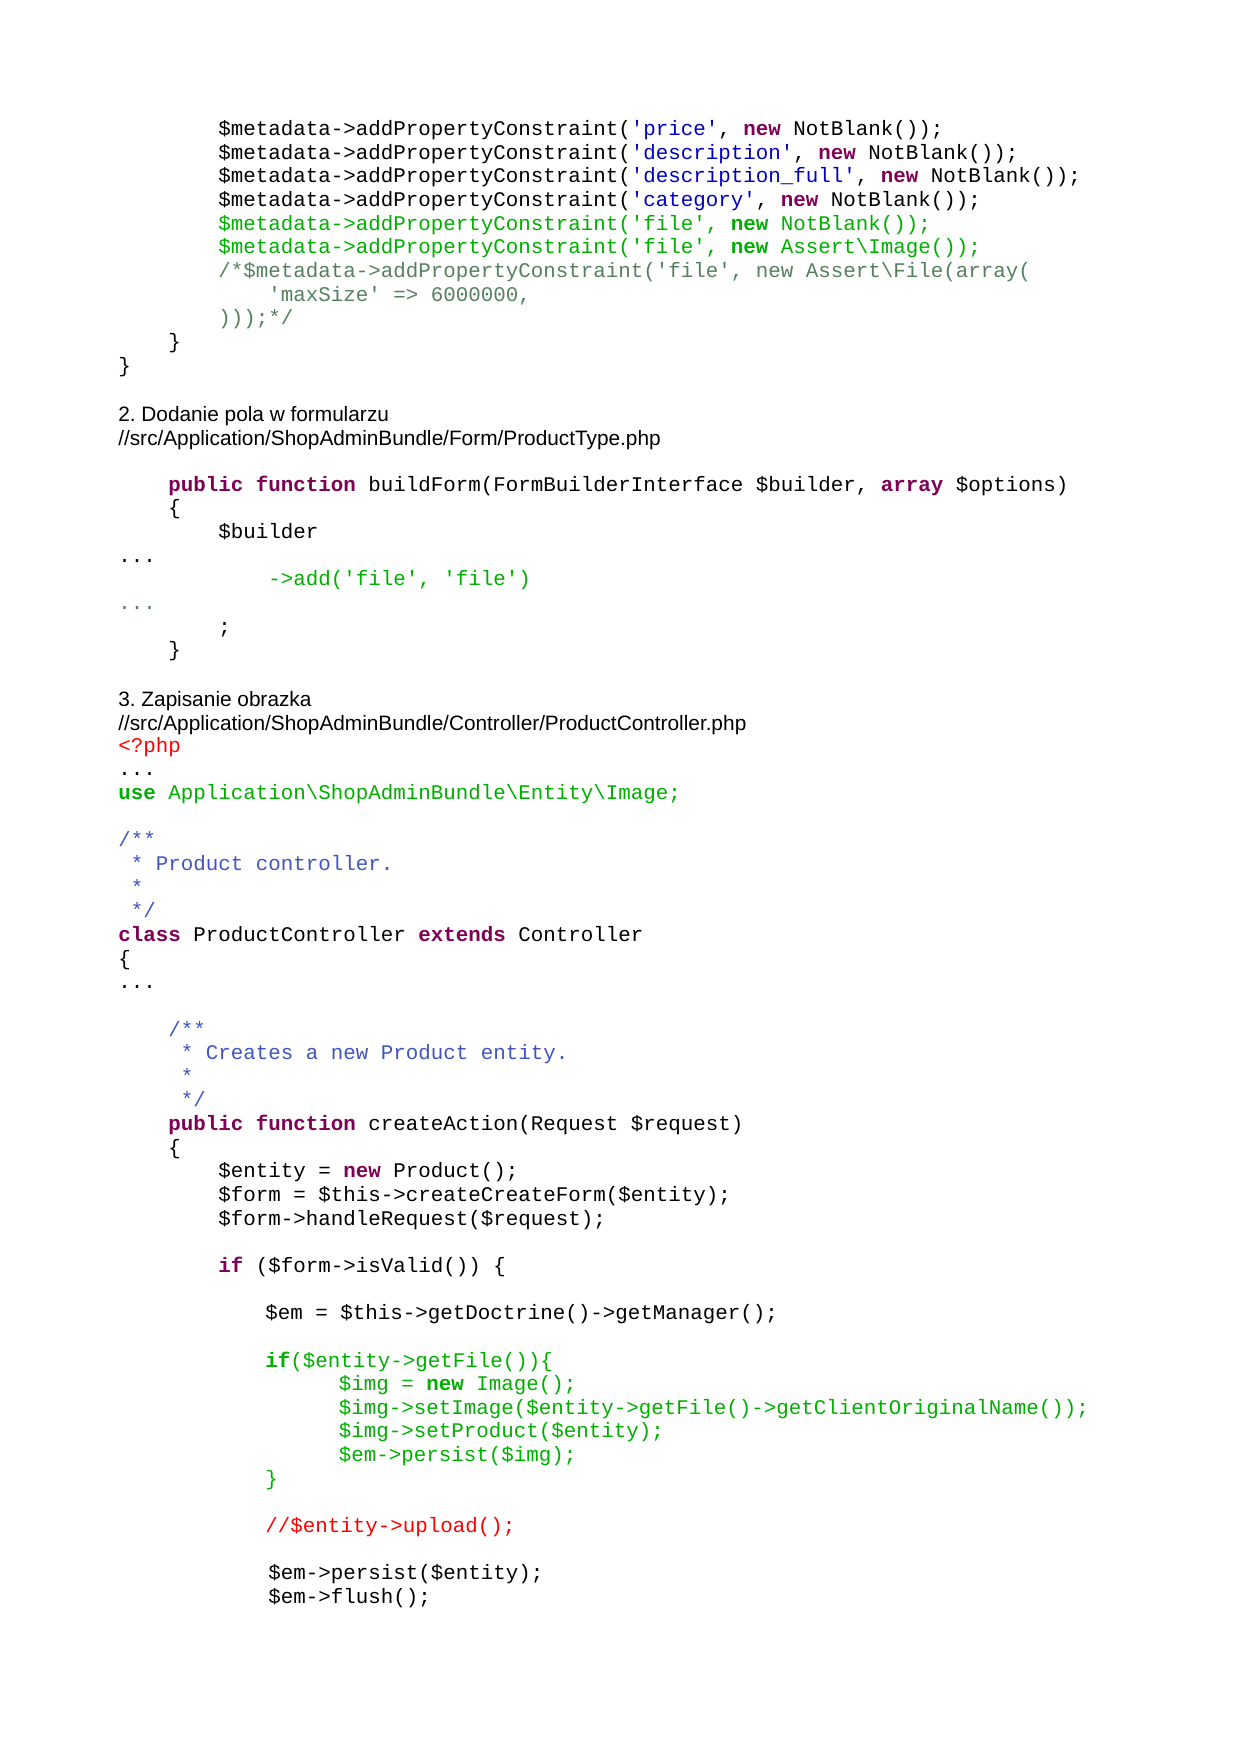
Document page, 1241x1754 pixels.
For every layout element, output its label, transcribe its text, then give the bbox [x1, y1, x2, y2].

text )));*/ [118, 307, 1122, 331]
text ... [118, 971, 1122, 995]
text use Application\ShopAdminBundle\Entity\Image; [118, 782, 1122, 806]
text $img = new Image(); [118, 1373, 1122, 1397]
text $form = $this->createCreateForm($entity); [118, 1184, 1122, 1208]
text */ [118, 900, 1122, 924]
text 3. Zapisanie obrazka [118, 687, 1122, 711]
text class ProductController extends Controller [118, 924, 1122, 948]
text $metadata->addPropertyConstraint('file', new NotBlank()); [118, 213, 1122, 236]
text //$entity->upload(); [118, 1515, 1122, 1539]
text } [118, 639, 1122, 663]
text $img->setProduct($entity); [118, 1421, 1122, 1444]
text /** [118, 829, 1122, 853]
text { [118, 948, 1122, 971]
text $em->flush(); [118, 1586, 1122, 1610]
text ... [118, 592, 1122, 616]
text * Creates a new Product entity. [118, 1042, 1122, 1066]
text $builder [118, 521, 1122, 545]
text $metadata->addPropertyConstraint('price', new NotBlank()); [118, 118, 1122, 142]
text $em->persist($entity); [118, 1562, 1122, 1586]
text $form->handleRequest($request); [118, 1208, 1122, 1231]
text if ($form->isValid()) { [118, 1255, 1122, 1279]
text <?php [118, 735, 1122, 758]
text { [118, 497, 1122, 521]
text //src/Application/ShopAdminBundle/Form/ProductType.php [118, 426, 1122, 450]
text $em->persist($img); [118, 1444, 1122, 1468]
text { [118, 1137, 1122, 1160]
text /** [118, 1018, 1122, 1042]
text * Product controller. [118, 853, 1122, 877]
text $em = $this->getDoctrine()->getManager(); [118, 1302, 1122, 1326]
text * [118, 1066, 1122, 1089]
text * [118, 877, 1122, 900]
text } [118, 331, 1122, 354]
text 'maxSize' => 6000000, [118, 284, 1122, 307]
text } [118, 1468, 1122, 1491]
text public function createAction(Request $request) [118, 1113, 1122, 1137]
text $entity = new Product(); [118, 1160, 1122, 1184]
text $metadata->addPropertyConstraint('file', new Assert\Image()); [118, 236, 1122, 260]
text ; [118, 616, 1122, 639]
text //src/Application/ShopAdminBundle/Controller/ProductController.php [118, 711, 1122, 735]
text $metadata->addPropertyConstraint('description_full', new NotBlank()); [118, 165, 1122, 189]
text */ [118, 1089, 1122, 1113]
text if($entity->getFile()){ [118, 1349, 1122, 1373]
text $img->setImage($entity->getFile()->getClientOriginalName()); [118, 1397, 1122, 1421]
text ... [118, 758, 1122, 782]
text } [118, 354, 1122, 378]
text /*$metadata->addPropertyConstraint('file', new Assert\File(array( [118, 260, 1122, 284]
text $metadata->addPropertyConstraint('category', new NotBlank()); [118, 189, 1122, 213]
text ... [118, 545, 1122, 568]
text public function buildForm(FormBuilderInterface $builder, array $options) [118, 474, 1122, 497]
text $metadata->addPropertyConstraint('description', new NotBlank()); [118, 142, 1122, 165]
text ->add('file', 'file') [118, 568, 1122, 592]
text 2. Dodanie pola w formularzu [118, 402, 1122, 426]
